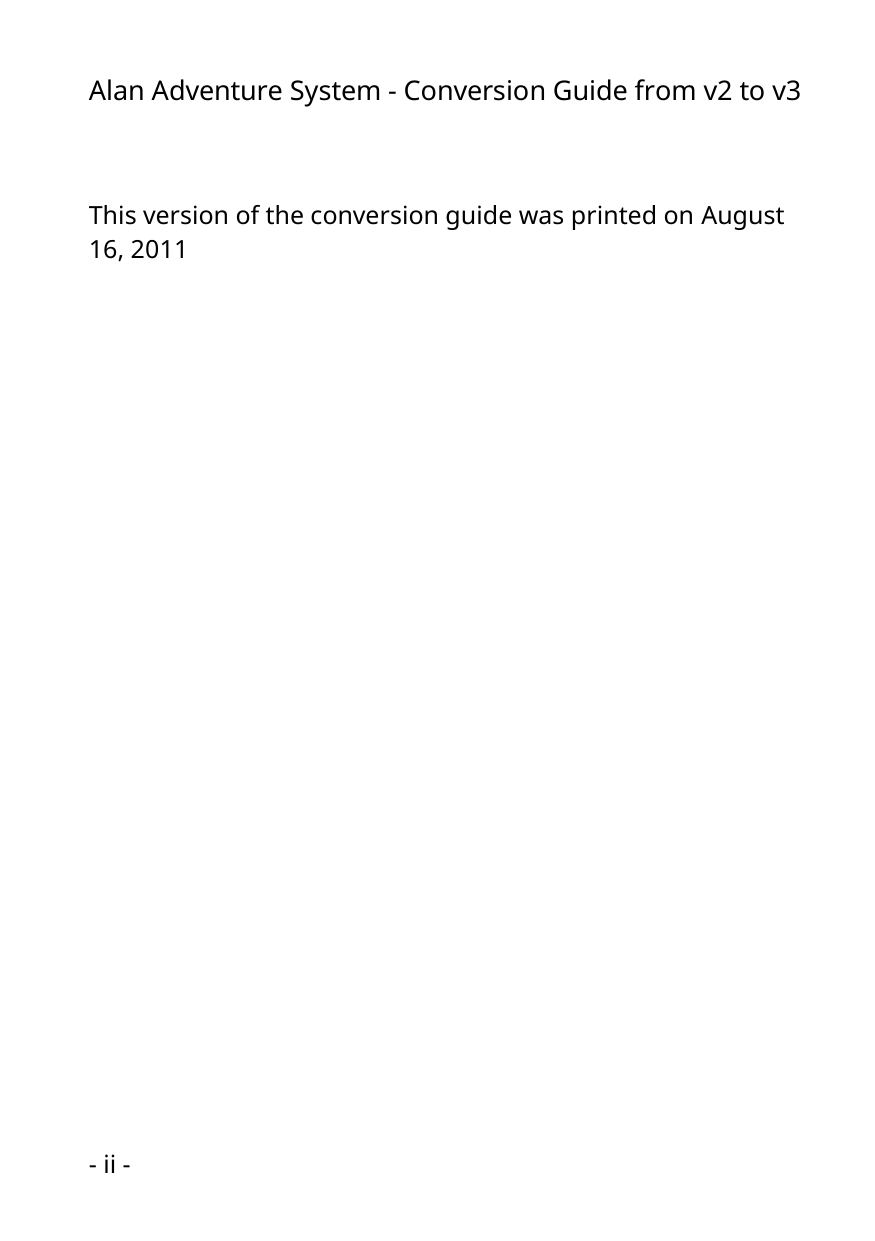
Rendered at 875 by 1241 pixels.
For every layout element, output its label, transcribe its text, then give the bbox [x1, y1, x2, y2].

text This version of the conversion guide was printed on August 16, 2011 [88, 198, 815, 266]
